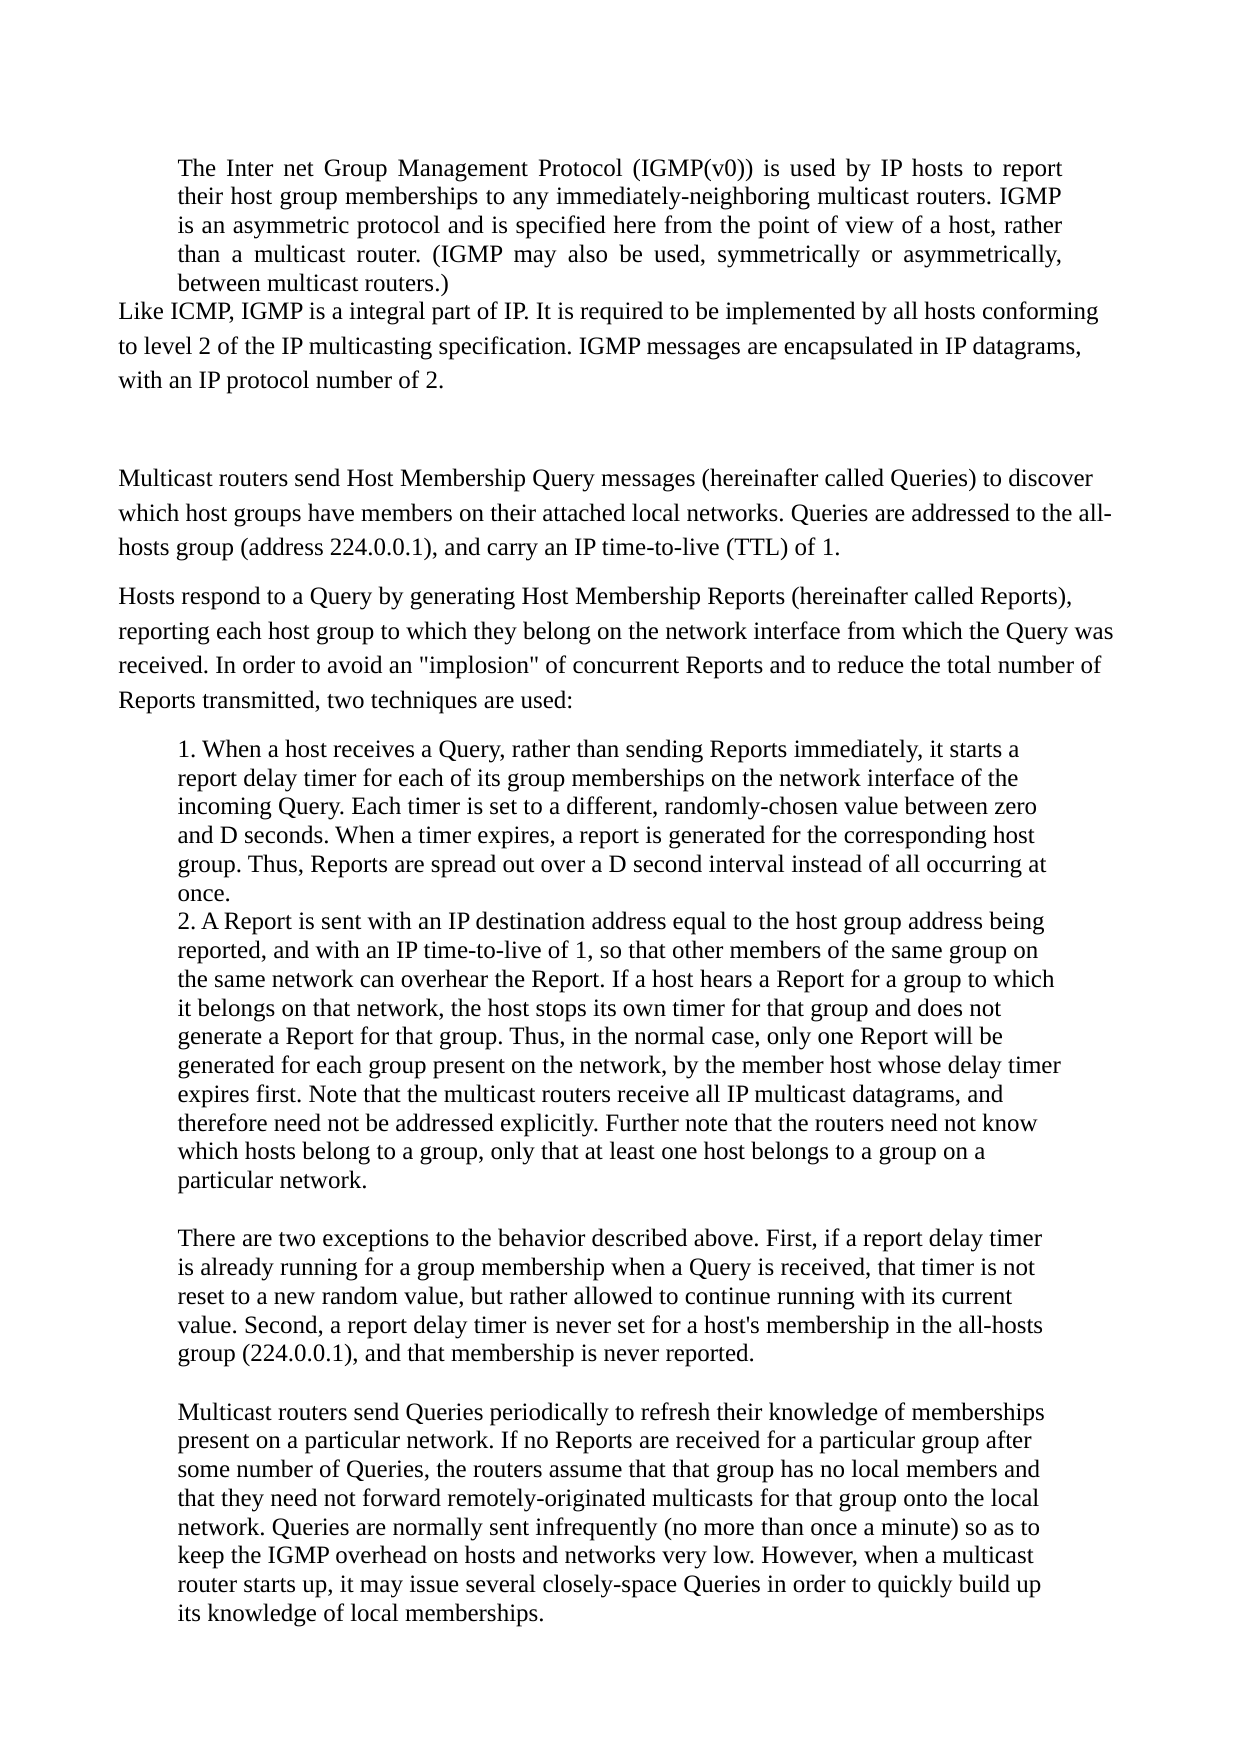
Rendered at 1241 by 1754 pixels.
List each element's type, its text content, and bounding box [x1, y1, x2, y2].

text Multicast routers send Host Membership Query messages (hereinafter called Queries) to discover which host groups have members on their attached local networks. Queries are addressed to the all-hosts group (address 224.0.0.1), and carry an IP time-to-live (TTL) of 1. [118, 463, 1122, 561]
text Multicast routers send Queries periodically to refresh their knowledge of memberships present on a particular network. If no Reports are received for a particular group after some number of Queries, the routers assume that that group has no local members and that they need not forward remotely-originated multicasts for that group onto the local network. Queries are normally sent infrequently (no more than once a minute) so as to keep the IGMP overhead on hosts and networks very low. However, when a multicast router starts up, it may issue several closely-space Queries in order to quickly build up its knowledge of local memberships. [177, 1397, 1063, 1627]
text 1. When a host receives a Query, rather than sending Reports immediately, it starts a report delay timer for each of its group memberships on the network interface of the incoming Query. Each timer is set to a different, randomly-chosen value between zero and D seconds. When a timer expires, a report is generated for the corresponding host group. Thus, Reports are spread out over a D second interval instead of all occurring at once. 2. A Report is sent with an IP destination address equal to the host group address being reported, and with an IP time-to-live of 1, so that other members of the same group on the same network can overhear the Report. If a host hears a Report for a group to which it belongs on that network, the host stops its own timer for that group and does not generate a Report for that group. Thus, in the normal case, only one Report will be generated for each group present on the network, by the member host whose delay timer expires first. Note that the multicast routers receive all IP multicast datagrams, and therefore need not be addressed explicitly. Further note that the routers need not know which hosts belong to a group, only that at least one host belongs to a group on a particular network. [177, 734, 1063, 1194]
text Hosts respond to a Query by generating Host Membership Reports (hereinafter called Reports), reporting each host group to which they belong on the network interface from which the Query was received. In order to avoid an "implosion" of concurrent Reports and to reduce the total number of Reports transmitted, two techniques are used: [118, 581, 1122, 714]
text Like ICMP, IGMP is a integral part of IP. It is required to be implemented by all hosts conforming to level 2 of the IP multicasting specification. IGMP messages are encapsulated in IP datagrams, with an IP protocol number of 2. [118, 296, 1122, 394]
text The Inter net Group Management Protocol (IGMP(v0)) is used by IP hosts to report their host group memberships to any immediately-neighboring multicast routers. IGMP is an asymmetric protocol and is specified here from the point of view of a host, rather than a multicast router. (IGMP may also be used, symmetrically or asymmetrically, between multicast routers.) [177, 153, 1063, 296]
text There are two exceptions to the behavior described above. First, if a report delay timer is already running for a group membership when a Query is received, that timer is not reset to a new random value, but rather allowed to continue running with its current value. Second, a report delay timer is never set for a host's membership in the all-hosts group (224.0.0.1), and that membership is never reported. [177, 1223, 1063, 1367]
